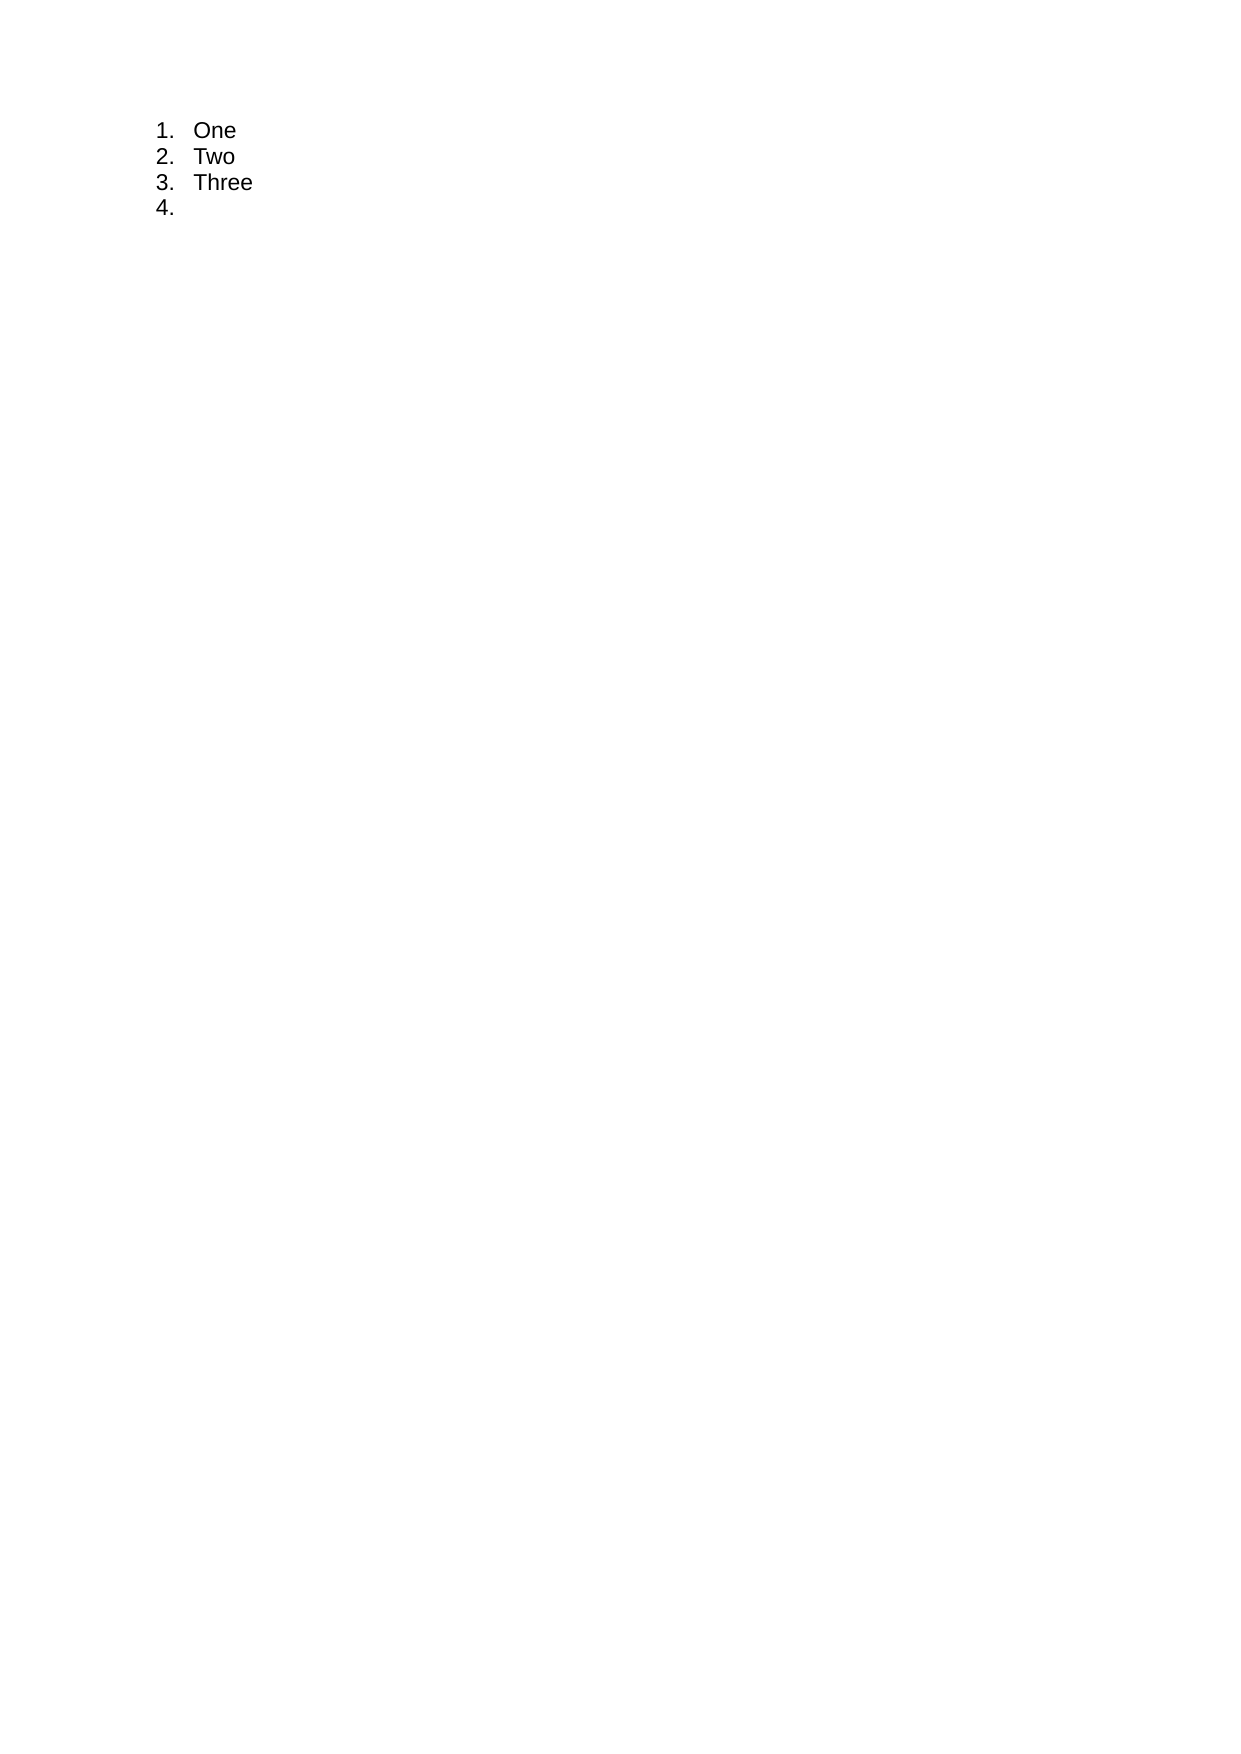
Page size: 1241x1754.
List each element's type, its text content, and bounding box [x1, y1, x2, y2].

list One [156, 118, 1122, 144]
list Two [156, 144, 1122, 169]
list Three [156, 169, 1122, 195]
